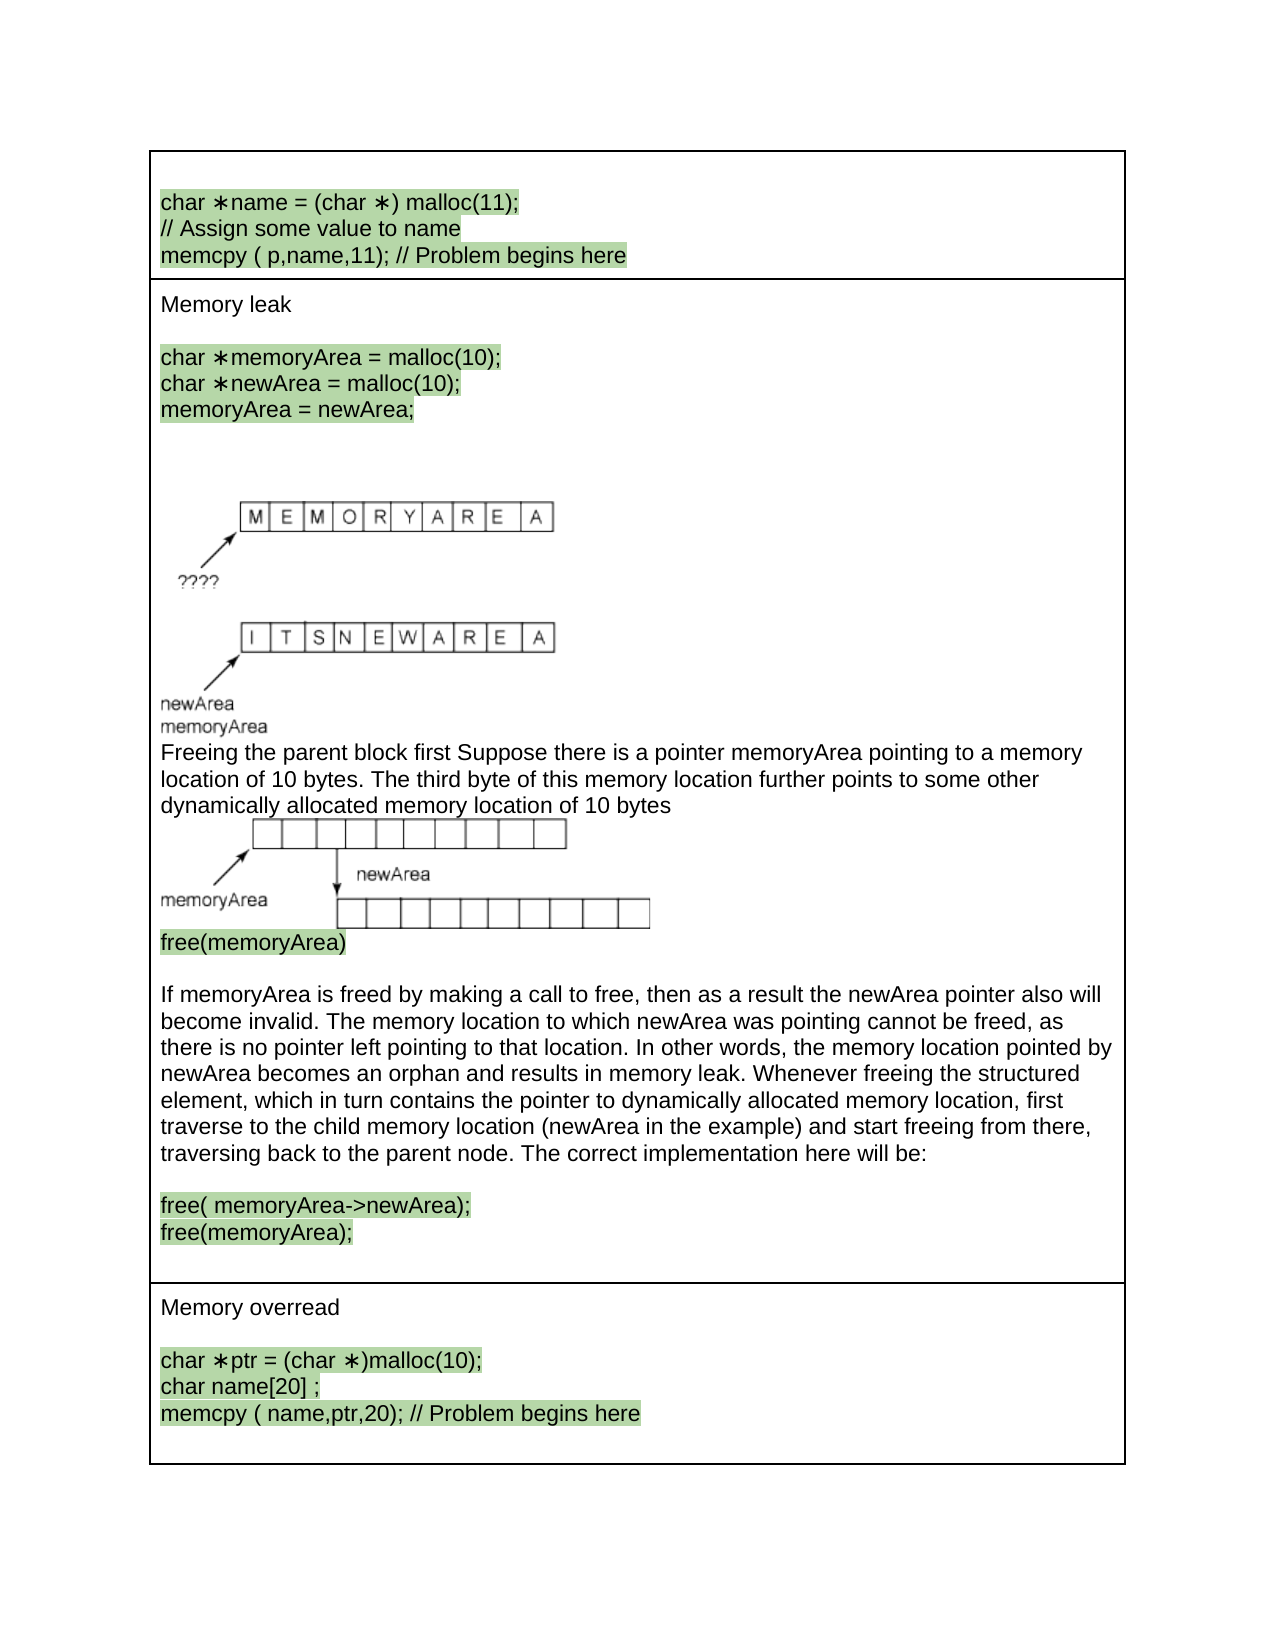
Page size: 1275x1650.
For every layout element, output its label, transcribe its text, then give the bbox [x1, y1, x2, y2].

picture [160, 818, 650, 929]
table_cell char ∗name = (char ∗) malloc(11); // Assign some value to name memcpy ( p,name,11); // Problem begins here [151, 152, 1124, 278]
table_cell Memory leak char ∗memoryArea = malloc(10); char ∗newArea = malloc(10); memoryArea = newArea; Freeing the parent block first Suppose there is a pointer memoryArea pointing to a memory location of 10 bytes. The third byte of this memory location further points to some other dynamically allocated memory location of 10 bytes free(memoryArea) If memoryArea is freed by making a call to free, then as a result the newArea pointer also will become invalid. The memory location to which newArea was pointing cannot be freed, as there is no pointer left pointing to that location. In other words, the memory location pointed by newArea becomes an orphan and results in memory leak. Whenever freeing the structured element, which in turn contains the pointer to dynamically allocated memory location, first traverse to the child memory location (newArea in the example) and start freeing from there, traversing back to the parent node. The correct implementation here will be: free( memoryArea‑>newArea); free(memoryArea); [151, 280, 1124, 1282]
table_cell Memory overread char ∗ptr = (char ∗)malloc(10); char name[20] ; memcpy ( name,ptr,20); // Problem begins here [151, 1284, 1124, 1463]
picture [160, 501, 569, 740]
